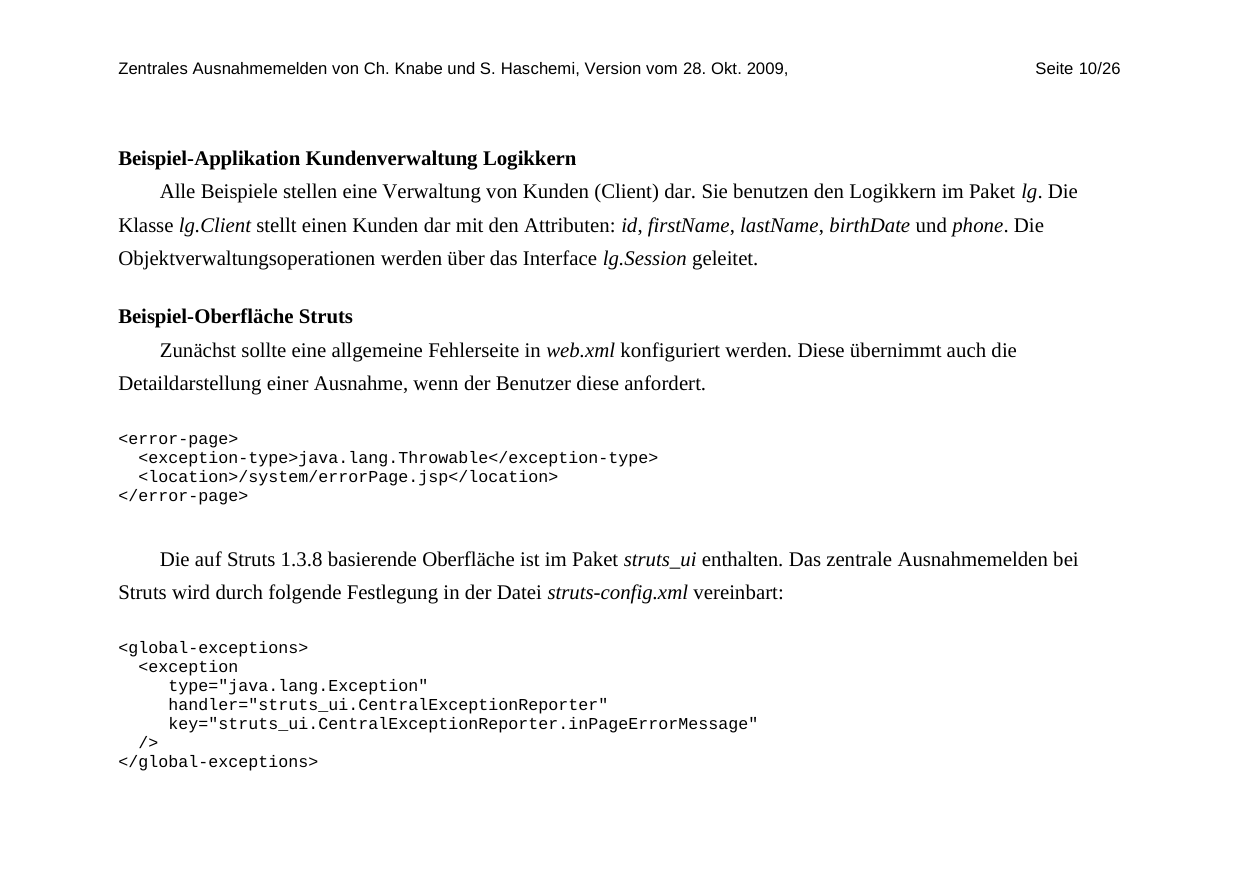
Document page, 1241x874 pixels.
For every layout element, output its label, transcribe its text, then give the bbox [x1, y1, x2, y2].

text </global-exceptions> [118, 753, 1122, 772]
text <error-page> [118, 431, 1122, 449]
text type="java.lang.Exception" [118, 678, 1122, 697]
text <location>/system/errorPage.jsp</location> [118, 468, 1122, 487]
text Die auf Struts 1.3.8 basierende Oberfläche ist im Paket struts_ui enthalten. Das zentrale Ausnahmemelden bei Struts wird durch folgende Festlegung in der Datei struts-config.xml vereinbart: [118, 540, 1122, 606]
text Zunächst sollte eine allgemeine Fehlerseite in web.xml konfiguriert werden. Diese übernimmt auch die Detaildarstellung einer Ausnahme, wenn der Benutzer diese anfordert. [118, 331, 1122, 397]
text Alle Beispiele stellen eine Verwaltung von Kunden (Client) dar. Sie benutzen den Logikkern im Paket lg. Die Klasse lg.Client stellt einen Kunden dar mit den Attributen: id, firstName, lastName, birthDate und phone. Die Objektverwaltungsoperationen werden über das Interface lg.Session geleitet. [118, 172, 1122, 272]
text <global-exceptions> [118, 640, 1122, 659]
text </error-page> [118, 487, 1122, 506]
text Beispiel-Oberfläche Struts [118, 297, 1122, 331]
text <exception [118, 659, 1122, 678]
text key="struts_ui.CentralExceptionReporter.inPageErrorMessage" [118, 716, 1122, 734]
text Beispiel-Applikation Kundenverwaltung Logikkern [118, 139, 1122, 172]
text /> [118, 734, 1122, 753]
text <exception-type>java.lang.Throwable</exception-type> [118, 449, 1122, 468]
text handler="struts_ui.CentralExceptionReporter" [118, 697, 1122, 716]
